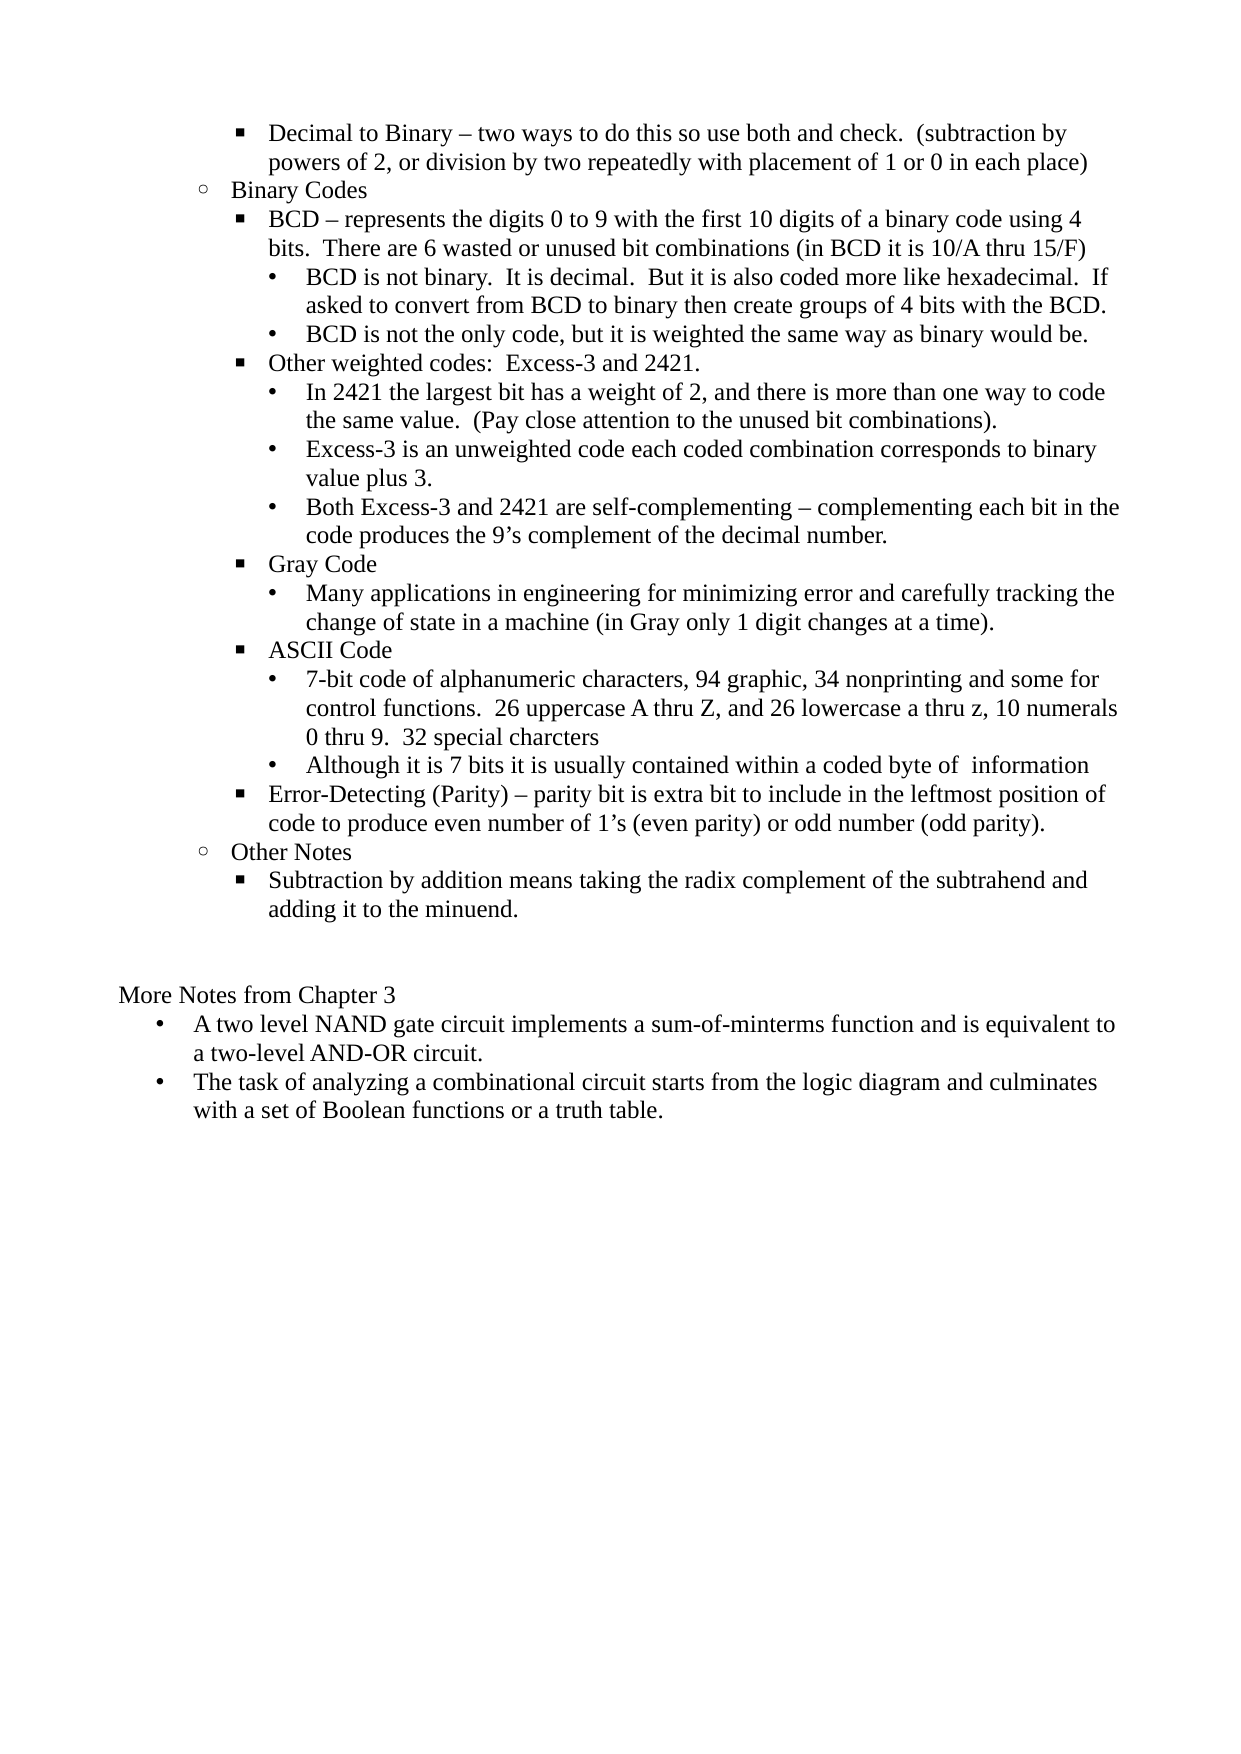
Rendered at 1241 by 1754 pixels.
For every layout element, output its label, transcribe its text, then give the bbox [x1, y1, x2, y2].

list Gray Code [231, 549, 1122, 578]
text More Notes from Chapter 3 [118, 981, 1122, 1009]
list Decimal to Binary – two ways to do this so use both and check. (subtraction by powers of 2, or division by two repeatedly with placement of 1 or 0 in each place) [231, 118, 1122, 176]
list Both Excess-3 and 2421 are self-complementing – complementing each bit in the code produces the 9’s complement of the decimal number. [268, 492, 1122, 549]
list Binary Codes [193, 176, 1122, 204]
list In 2421 the largest bit has a weight of 2, and there is more than one way to code the same value. (Pay close attention to the unused bit combinations). [268, 377, 1122, 434]
list The task of analyzing a combinational circuit starts from the logic diagram and culminates with a set of Boolean functions or a truth table. [156, 1067, 1122, 1124]
list A two level NAND gate circuit implements a sum-of-minterms function and is equivalent to a two-level AND-OR circuit. [156, 1009, 1122, 1067]
list Many applications in engineering for minimizing error and carefully tracking the change of state in a machine (in Gray only 1 digit changes at a time). [268, 578, 1122, 636]
list Excess-3 is an unweighted code each coded combination corresponds to binary value plus 3. [268, 434, 1122, 492]
list Subtraction by addition means taking the radix complement of the subtrahend and adding it to the minuend. [231, 866, 1122, 923]
list ASCII Code [231, 636, 1122, 664]
list BCD – represents the digits 0 to 9 with the first 10 digits of a binary code using 4 bits. There are 6 wasted or unused bit combinations (in BCD it is 10/A thru 15/F) [231, 204, 1122, 262]
list 7-bit code of alphanumeric characters, 94 graphic, 34 nonprinting and some for control functions. 26 uppercase A thru Z, and 26 lowercase a thru z, 10 numerals 0 thru 9. 32 special charcters [268, 664, 1122, 751]
list Error-Detecting (Parity) – parity bit is extra bit to include in the leftmost position of code to produce even number of 1’s (even parity) or odd number (odd parity). [231, 779, 1122, 837]
list BCD is not the only code, but it is weighted the same way as binary would be. [268, 319, 1122, 348]
list Although it is 7 bits it is usually contained within a coded byte of information [268, 751, 1122, 779]
list Other weighted codes: Excess-3 and 2421. [231, 348, 1122, 377]
list Other Notes [193, 837, 1122, 866]
list BCD is not binary. It is decimal. But it is also coded more like hexadecimal. If asked to convert from BCD to binary then create groups of 4 bits with the BCD. [268, 262, 1122, 319]
